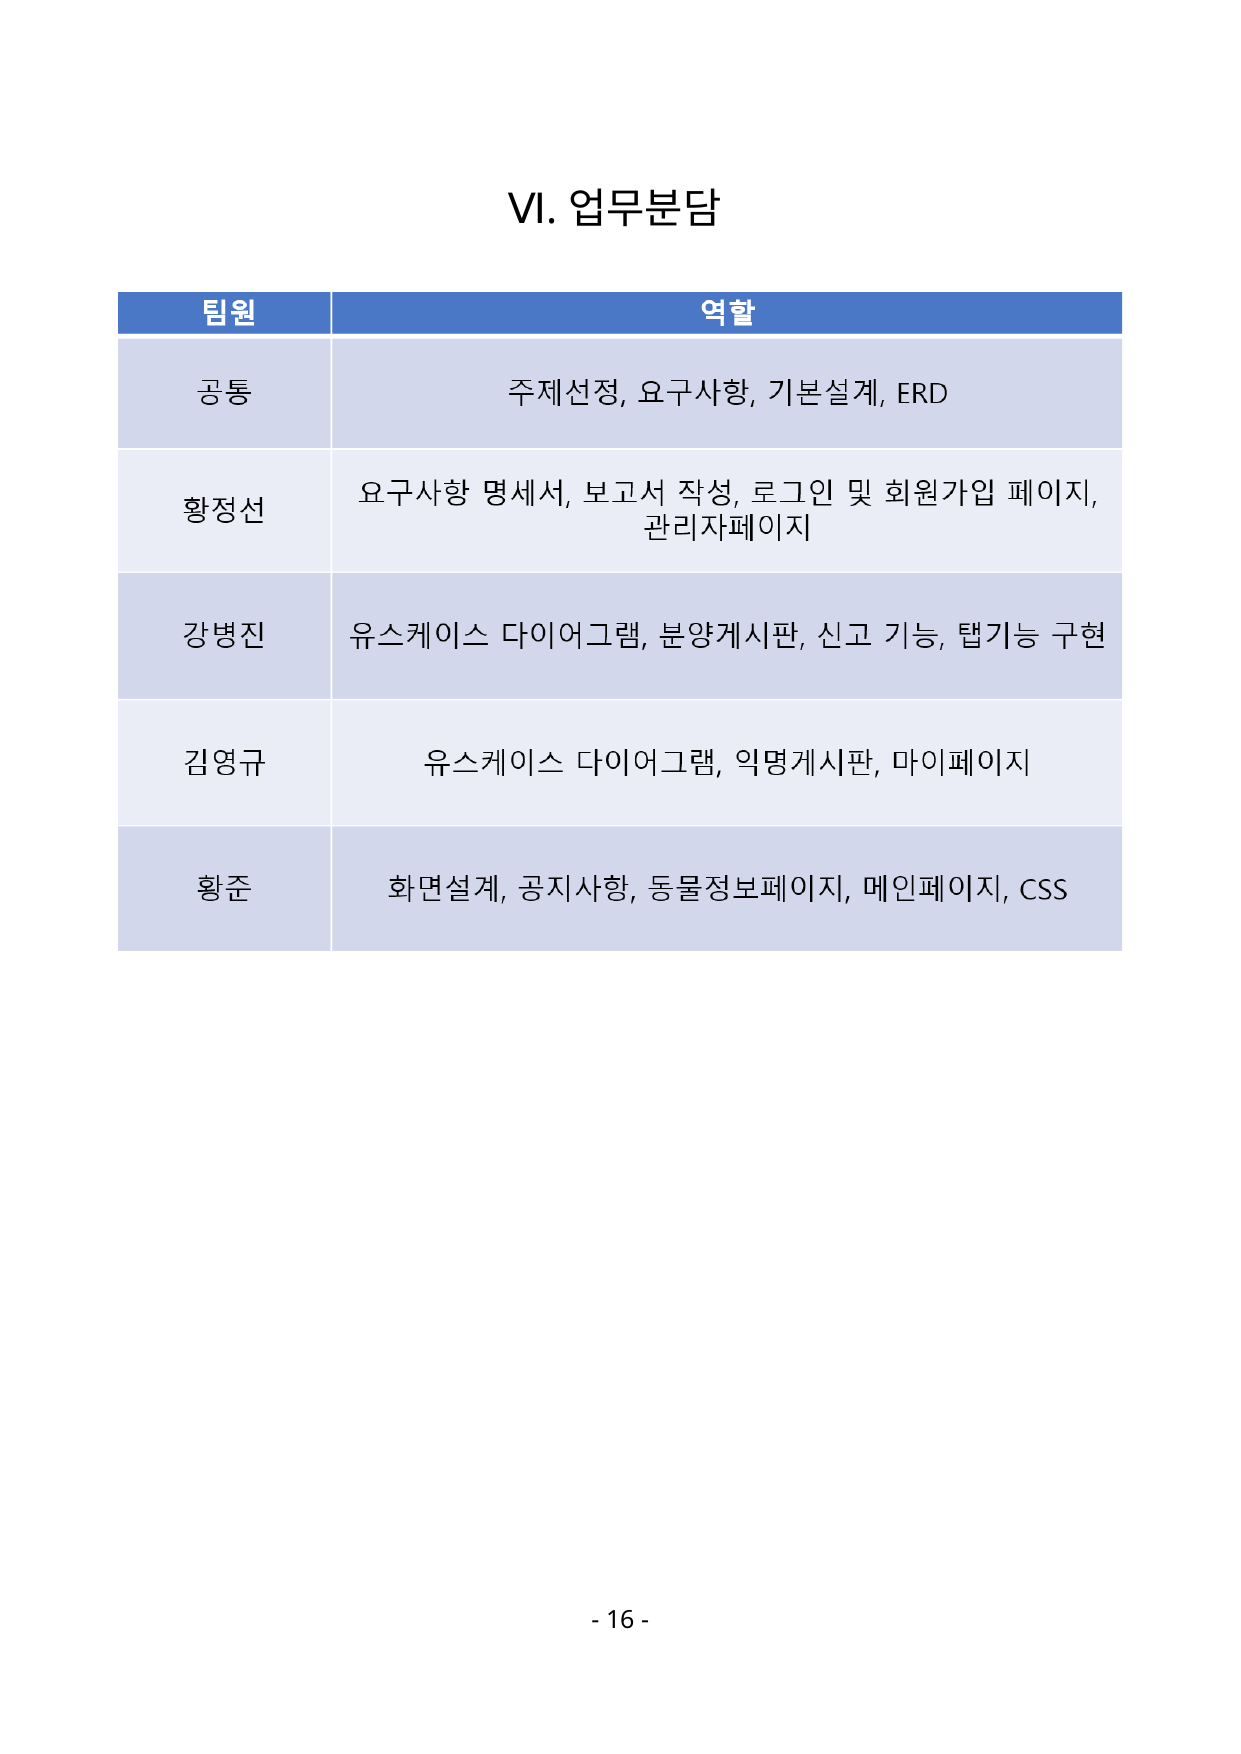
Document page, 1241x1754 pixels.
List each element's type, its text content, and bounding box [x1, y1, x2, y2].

picture [118, 292, 1123, 951]
text Ⅵ. 업무분담 [118, 175, 1122, 235]
